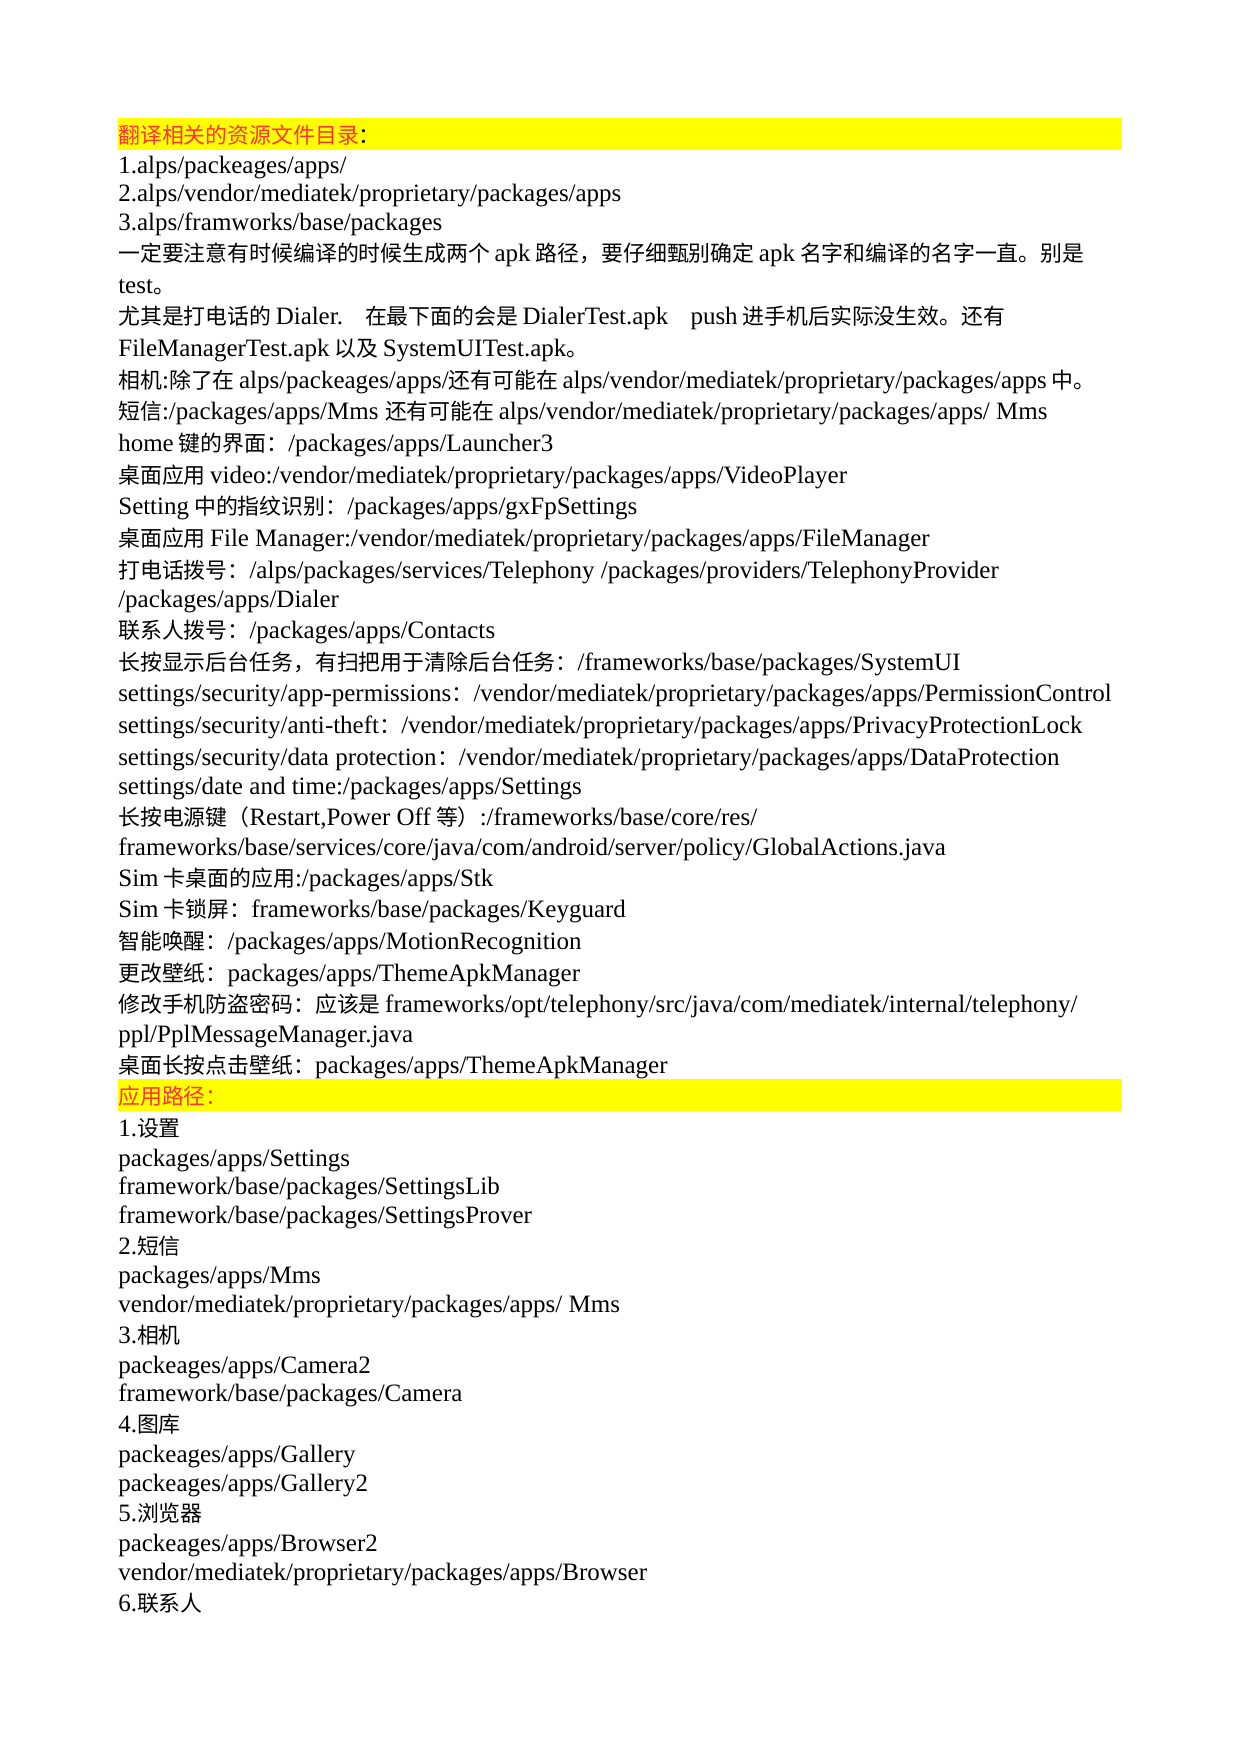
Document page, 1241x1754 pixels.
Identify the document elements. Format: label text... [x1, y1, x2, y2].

text Sim卡桌面的应用:/packages/apps/Stk [118, 861, 1122, 892]
text settings/security/app-permissions：/vendor/mediatek/proprietary/packages/apps/PermissionControl [118, 676, 1122, 708]
text 修改手机防盗密码：应该是frameworks/opt/telephony/src/java/com/mediatek/internal/telephony/ppl/PplMessageManager.java [118, 987, 1122, 1048]
text 1.alps/packeages/apps/ [118, 150, 1122, 178]
text 5.浏览器 [118, 1496, 1122, 1528]
text 智能唤醒：/packages/apps/MotionRecognition [118, 924, 1122, 956]
text 长按显示后台任务，有扫把用于清除后台任务：/frameworks/base/packages/SystemUI [118, 645, 1122, 676]
text 6.联系人 [118, 1586, 1122, 1617]
text Sim卡锁屏：frameworks/base/packages/Keyguard [118, 892, 1122, 924]
text 尤其是打电话的Dialer. 在最下面的会是DialerTest.apk push进手机后实际没生效。还有FileManagerTest.apk以及SystemUITest.apk。 [118, 299, 1122, 363]
text 翻译相关的资源文件目录： [118, 118, 1122, 150]
text 桌面应用File Manager:/vendor/mediatek/proprietary/packages/apps/FileManager [118, 521, 1122, 553]
text vendor/mediatek/proprietary/packages/apps/Browser [118, 1557, 1122, 1586]
text 桌面长按点击壁纸：packages/apps/ThemeApkManager [118, 1048, 1122, 1079]
text home键的界面：/packages/apps/Launcher3 [118, 426, 1122, 458]
text 长按电源键（Restart,Power Off等）:/frameworks/base/core/res/ [118, 800, 1122, 832]
text 桌面应用video:/vendor/mediatek/proprietary/packages/apps/VideoPlayer [118, 458, 1122, 489]
text settings/security/data protection：/vendor/mediatek/proprietary/packages/apps/DataProtection [118, 740, 1122, 771]
text packeages/apps/Camera2 [118, 1350, 1122, 1378]
text packeages/apps/Browser2 [118, 1528, 1122, 1557]
text framework/base/packages/Camera [118, 1378, 1122, 1407]
text 联系人拨号：/packages/apps/Contacts [118, 613, 1122, 645]
text framework/base/packages/SettingsLib [118, 1171, 1122, 1200]
text framework/base/packages/SettingsProver [118, 1200, 1122, 1229]
text 1.设置 [118, 1111, 1122, 1143]
text 2.短信 [118, 1229, 1122, 1261]
text Setting中的指纹识别：/packages/apps/gxFpSettings [118, 489, 1122, 521]
text packages/apps/Mms [118, 1261, 1122, 1289]
text 3.相机 [118, 1318, 1122, 1350]
text frameworks/base/services/core/java/com/android/server/policy/GlobalActions.java [118, 832, 1122, 861]
text packages/apps/Settings [118, 1143, 1122, 1171]
text 相机:除了在alps/packeages/apps/还有可能在alps/vendor/mediatek/proprietary/packages/apps中。 [118, 363, 1122, 394]
text 更改壁纸：packages/apps/ThemeApkManager [118, 956, 1122, 987]
text 2.alps/vendor/mediatek/proprietary/packages/apps [118, 178, 1122, 207]
text 打电话拨号：/alps/packages/services/Telephony /packages/providers/TelephonyProvider /packages/apps/Dialer [118, 553, 1122, 613]
text 一定要注意有时候编译的时候生成两个apk路径，要仔细甄别确定apk名字和编译的名字一直。别是test。 [118, 236, 1122, 299]
text packeages/apps/Gallery2 [118, 1468, 1122, 1496]
text settings/security/anti-theft：/vendor/mediatek/proprietary/packages/apps/PrivacyProtectionLock [118, 708, 1122, 740]
text settings/date and time:/packages/apps/Settings [118, 771, 1122, 800]
text 4.图库 [118, 1407, 1122, 1439]
text packeages/apps/Gallery [118, 1439, 1122, 1468]
text 短信:/packages/apps/Mms 还有可能在alps/vendor/mediatek/proprietary/packages/apps/ Mms [118, 394, 1122, 426]
text 应用路径： [118, 1079, 1122, 1111]
text vendor/mediatek/proprietary/packages/apps/ Mms [118, 1289, 1122, 1318]
text 3.alps/framworks/base/packages [118, 207, 1122, 236]
